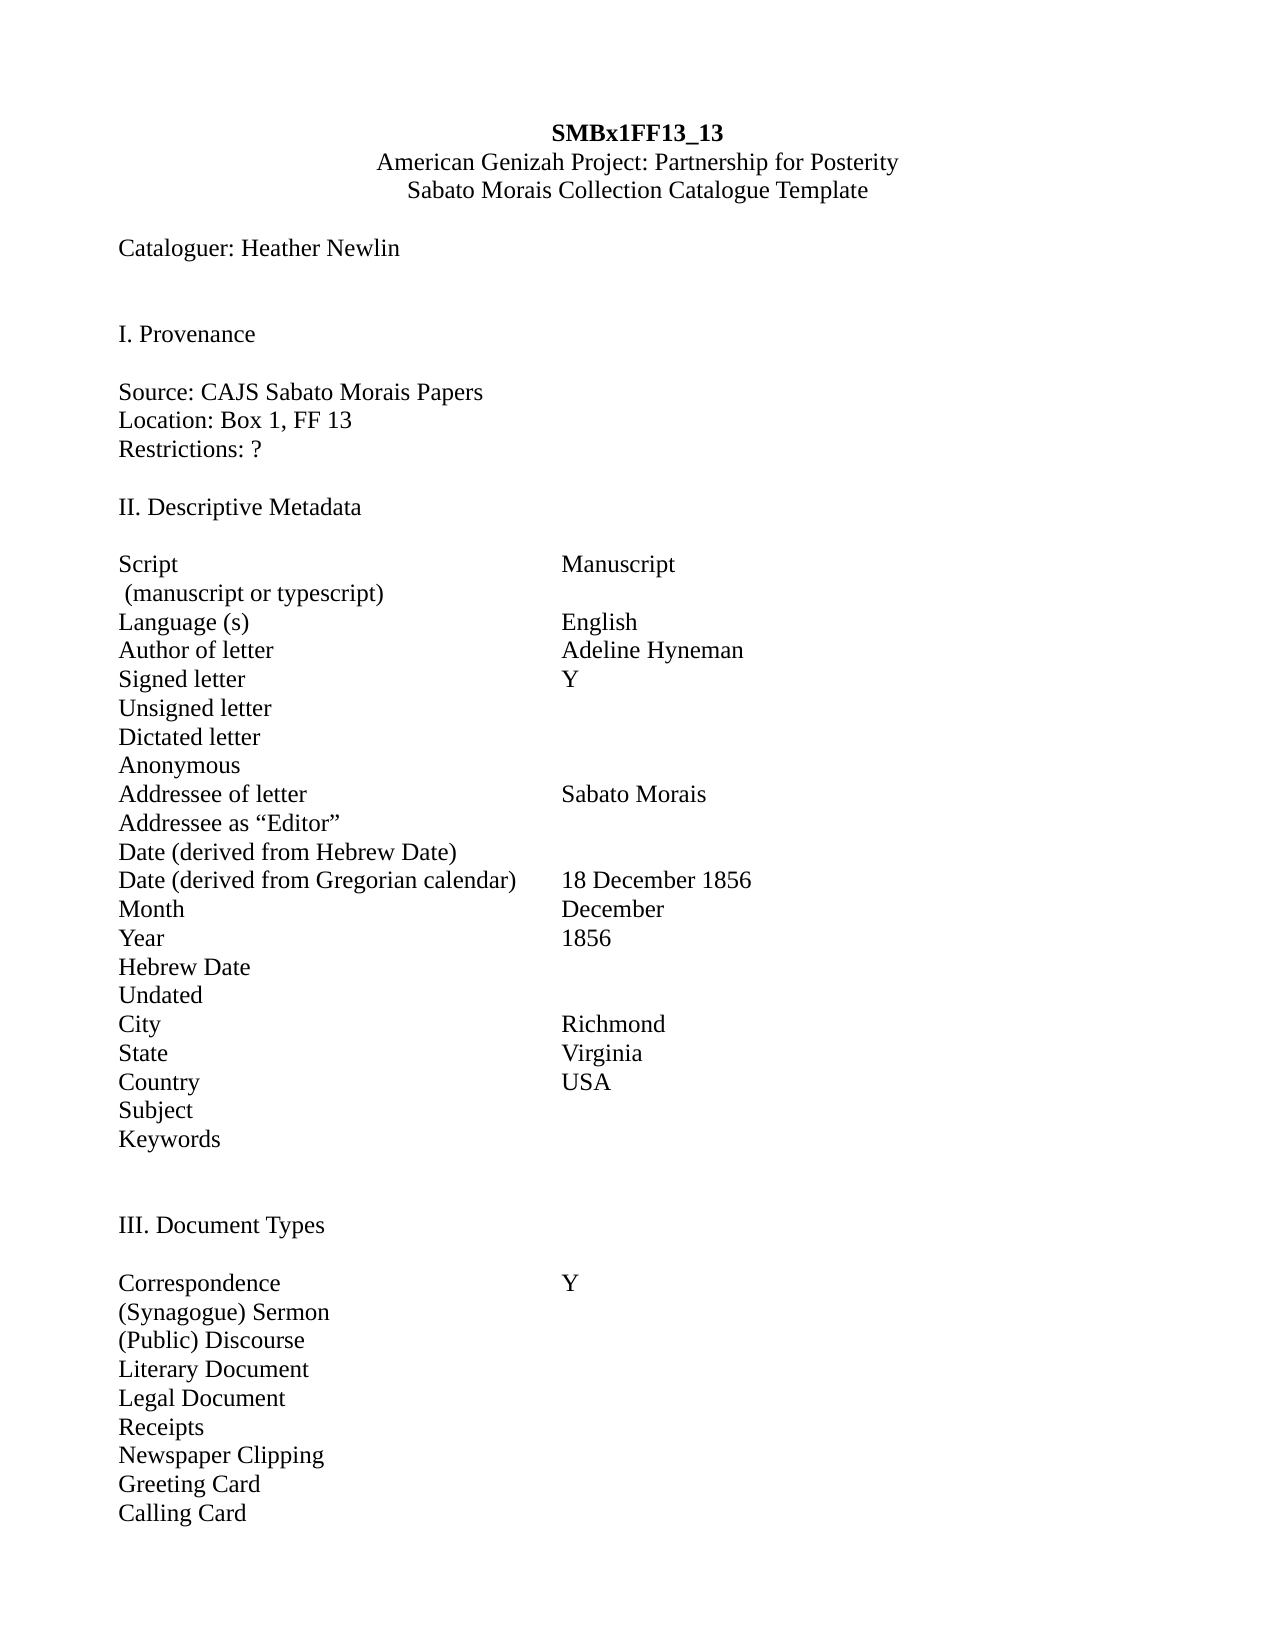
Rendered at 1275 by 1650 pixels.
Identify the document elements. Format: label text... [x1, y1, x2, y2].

text (Public) Discourse [118, 1326, 1157, 1354]
text Location: Box 1, FF 13 [118, 406, 1157, 434]
text Year 1856 [118, 923, 1157, 952]
text Date (derived from Gregorian calendar) 18 December 1856 [118, 866, 1157, 894]
text Restrictions: ? [118, 434, 1157, 463]
text II. Descriptive Metadata [118, 492, 1157, 521]
text I. Provenance [118, 319, 1157, 348]
text Language (s) English [118, 607, 1157, 636]
text Receipts [118, 1412, 1157, 1441]
text Date (derived from Hebrew Date) [118, 837, 1157, 866]
text Sabato Morais Collection Catalogue Template [118, 176, 1157, 204]
text (manuscript or typescript) [118, 578, 1157, 607]
text SMBx1FF13_13 [118, 118, 1157, 147]
text American Genizah Project: Partnership for Posterity [118, 147, 1157, 176]
text (Synagogue) Sermon [118, 1297, 1157, 1326]
text Addressee as “Editor” [118, 808, 1157, 837]
text Greeting Card [118, 1469, 1157, 1498]
text Author of letter Adeline Hyneman [118, 636, 1157, 664]
text Calling Card [118, 1498, 1157, 1527]
text Source: CAJS Sabato Morais Papers [118, 377, 1157, 406]
text Subject [118, 1096, 1157, 1124]
text City Richmond [118, 1009, 1157, 1038]
text Script Manuscript [118, 549, 1157, 578]
text Hebrew Date [118, 952, 1157, 981]
text III. Document Types [118, 1211, 1157, 1239]
text Newspaper Clipping [118, 1441, 1157, 1469]
text Cataloguer: Heather Newlin [118, 233, 1157, 262]
text Correspondence Y [118, 1268, 1157, 1297]
text Addressee of letter Sabato Morais [118, 779, 1157, 808]
text Signed letter Y [118, 664, 1157, 693]
text Dictated letter [118, 722, 1157, 751]
text State Virginia [118, 1038, 1157, 1067]
text Undated [118, 981, 1157, 1009]
text Anonymous [118, 751, 1157, 779]
text Month December [118, 894, 1157, 923]
text Unsigned letter [118, 693, 1157, 722]
text Legal Document [118, 1383, 1157, 1412]
text Literary Document [118, 1354, 1157, 1383]
text Country USA [118, 1067, 1157, 1096]
text Keywords [118, 1124, 1157, 1153]
